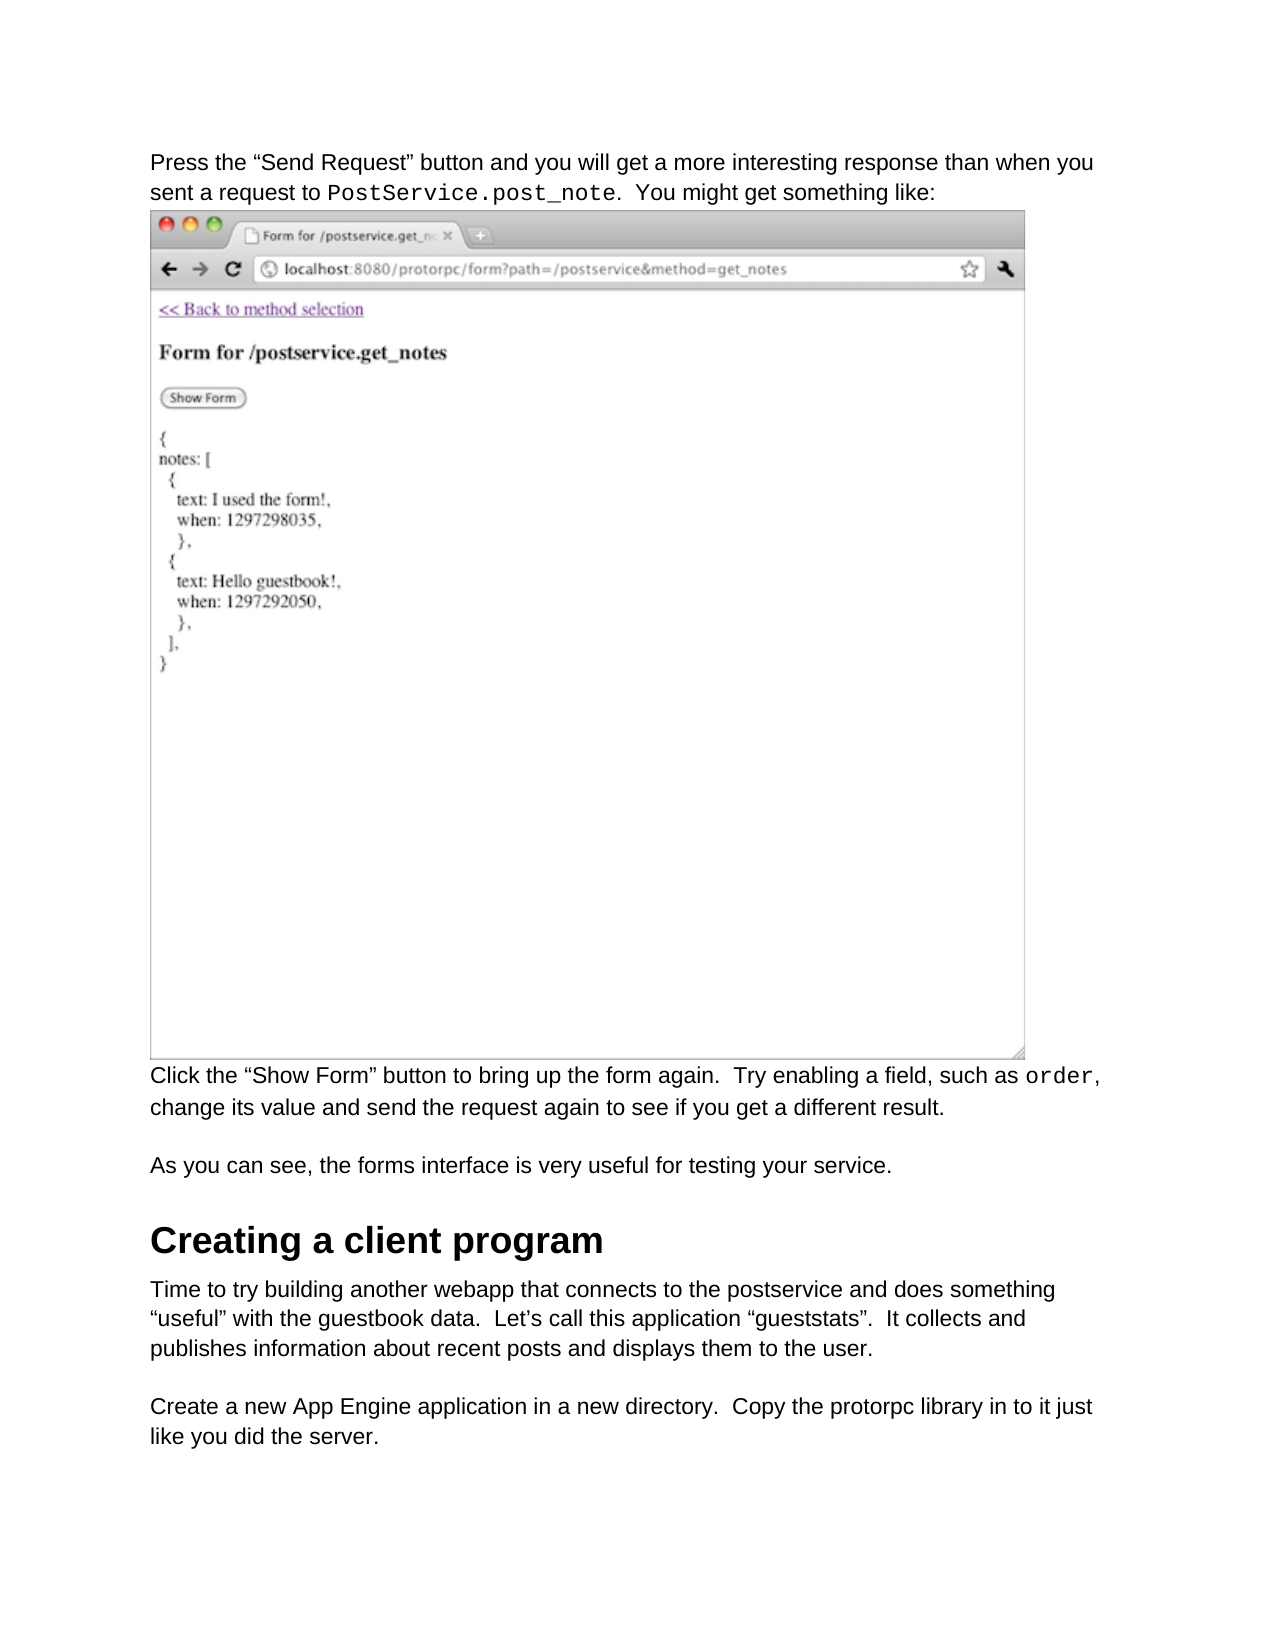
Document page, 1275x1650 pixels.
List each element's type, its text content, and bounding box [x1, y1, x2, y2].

text As you can see, the forms interface is very useful for testing your service. [150, 1153, 1125, 1179]
picture [150, 210, 1025, 1060]
text Click the “Show Form” button to bring up the form again. Try enabling a field, such as order, change its value and send the request again to see if you get a different result. [150, 1063, 1125, 1120]
text Create a new App Engine application in a new directory. Copy the protorpc library in to it just like you did the server. [150, 1394, 1125, 1449]
text Time to try building another webapp that connects to the postservice and does something “useful” with the guestbook data. Let’s call this application “gueststats”. It collects and publishes information about recent posts and displays them to the user. [150, 1276, 1125, 1361]
text Press the “Send Request” button and you will get a more interesting response than when you sent a request to PostService.post_note. You might get something like: [150, 150, 1125, 1059]
subtitle Creating a client program [150, 1220, 1125, 1262]
